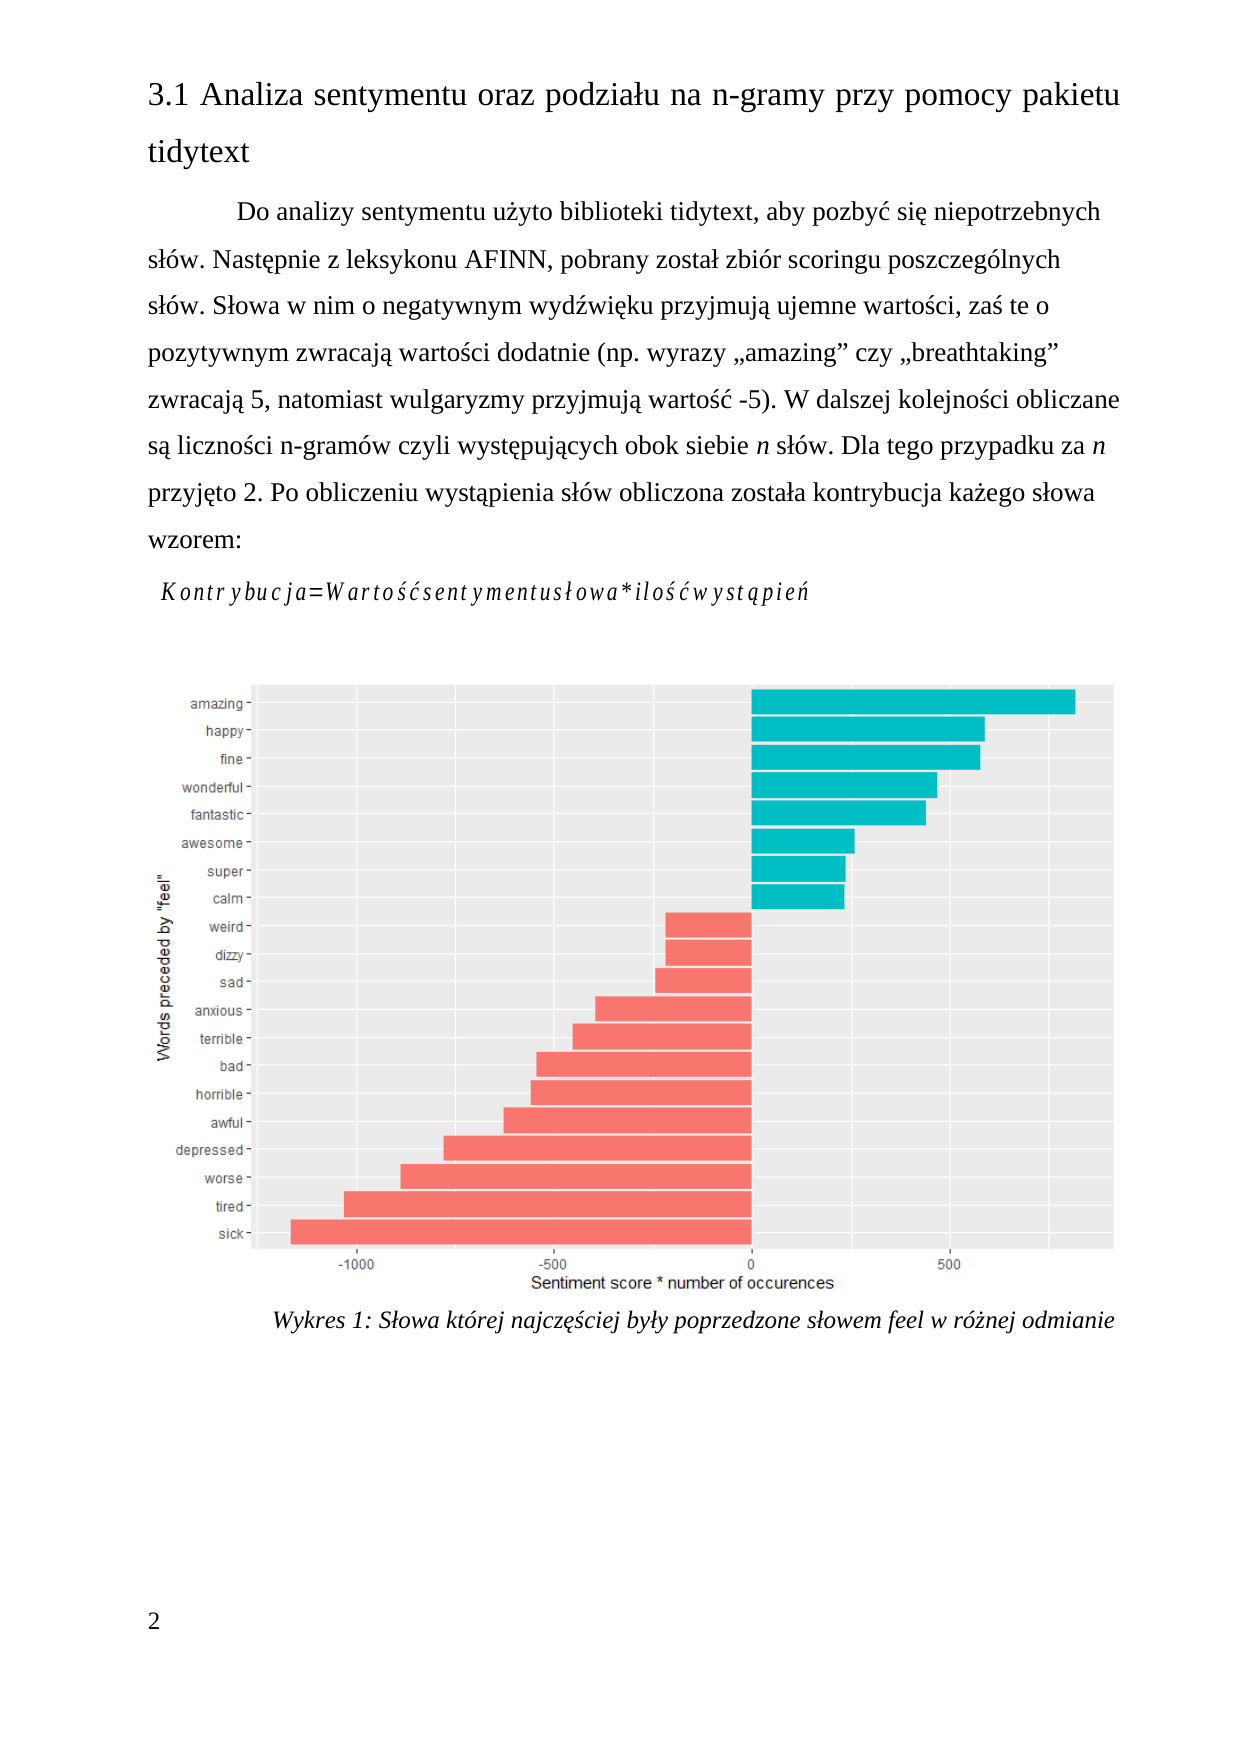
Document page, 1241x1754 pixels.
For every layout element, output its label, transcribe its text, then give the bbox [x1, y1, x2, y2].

text Do analizy sentymentu użyto biblioteki tidytext, aby pozbyć się niepotrzebnych słów. Następnie z leksykonu AFINN, pobrany został zbiór scoringu poszczególnych słów. Słowa w nim o negatywnym wydźwięku przyjmują ujemne wartości, zaś te o pozytywnym zwracają wartości dodatnie (np. wyrazy „amazing” czy „breathtaking” zwracają 5, natomiast wulgaryzmy przyjmują wartość -5). W dalszej kolejności obliczane są liczności n-gramów czyli występujących obok siebie n słów. Dla tego przypadku za n przyjęto 2. Po obliczeniu wystąpienia słów obliczona została kontrybucja każego słowa wzorem: [148, 189, 1122, 554]
text Wykres 1: Słowa której najczęściej były poprzedzone słowem feel w różnej odmianie [148, 1300, 1122, 1333]
text 3.1 Analiza sentymentu oraz podziału na n-gramy przy pomocy pakietu tidytext [148, 74, 1122, 170]
picture [147, 677, 1123, 1300]
